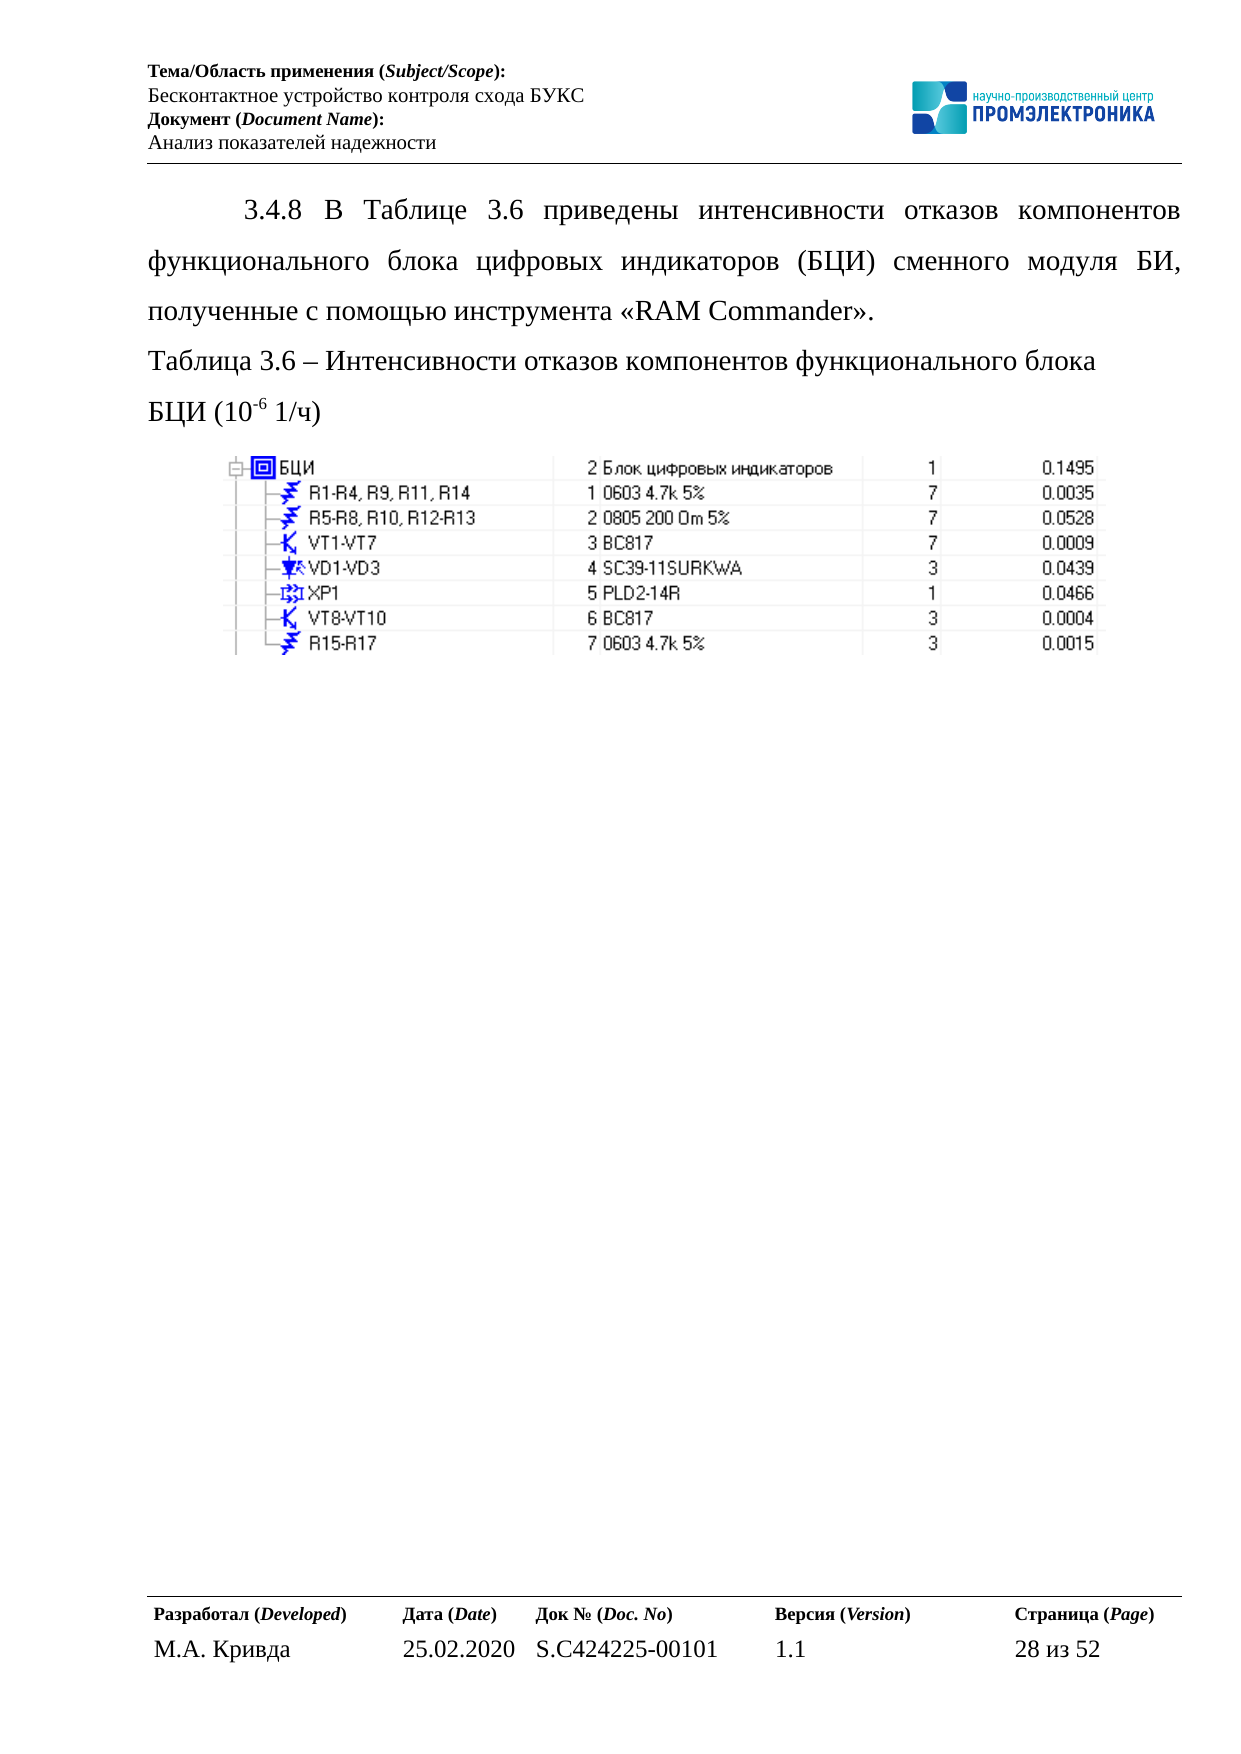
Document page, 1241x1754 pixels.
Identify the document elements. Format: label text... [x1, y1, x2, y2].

picture [223, 456, 1106, 655]
text Таблица 3.6 – Интенсивности отказов компонентов функционального блока БЦИ (10-6 1/ч) [148, 343, 1181, 427]
list В Таблице 3.6 приведены интенсивности отказов компонентов функционального блока цифровых индикаторов (БЦИ) сменного модуля БИ, полученные с помощью инструмента «RAM Commander». [148, 192, 1181, 327]
picture [885, 53, 1182, 162]
